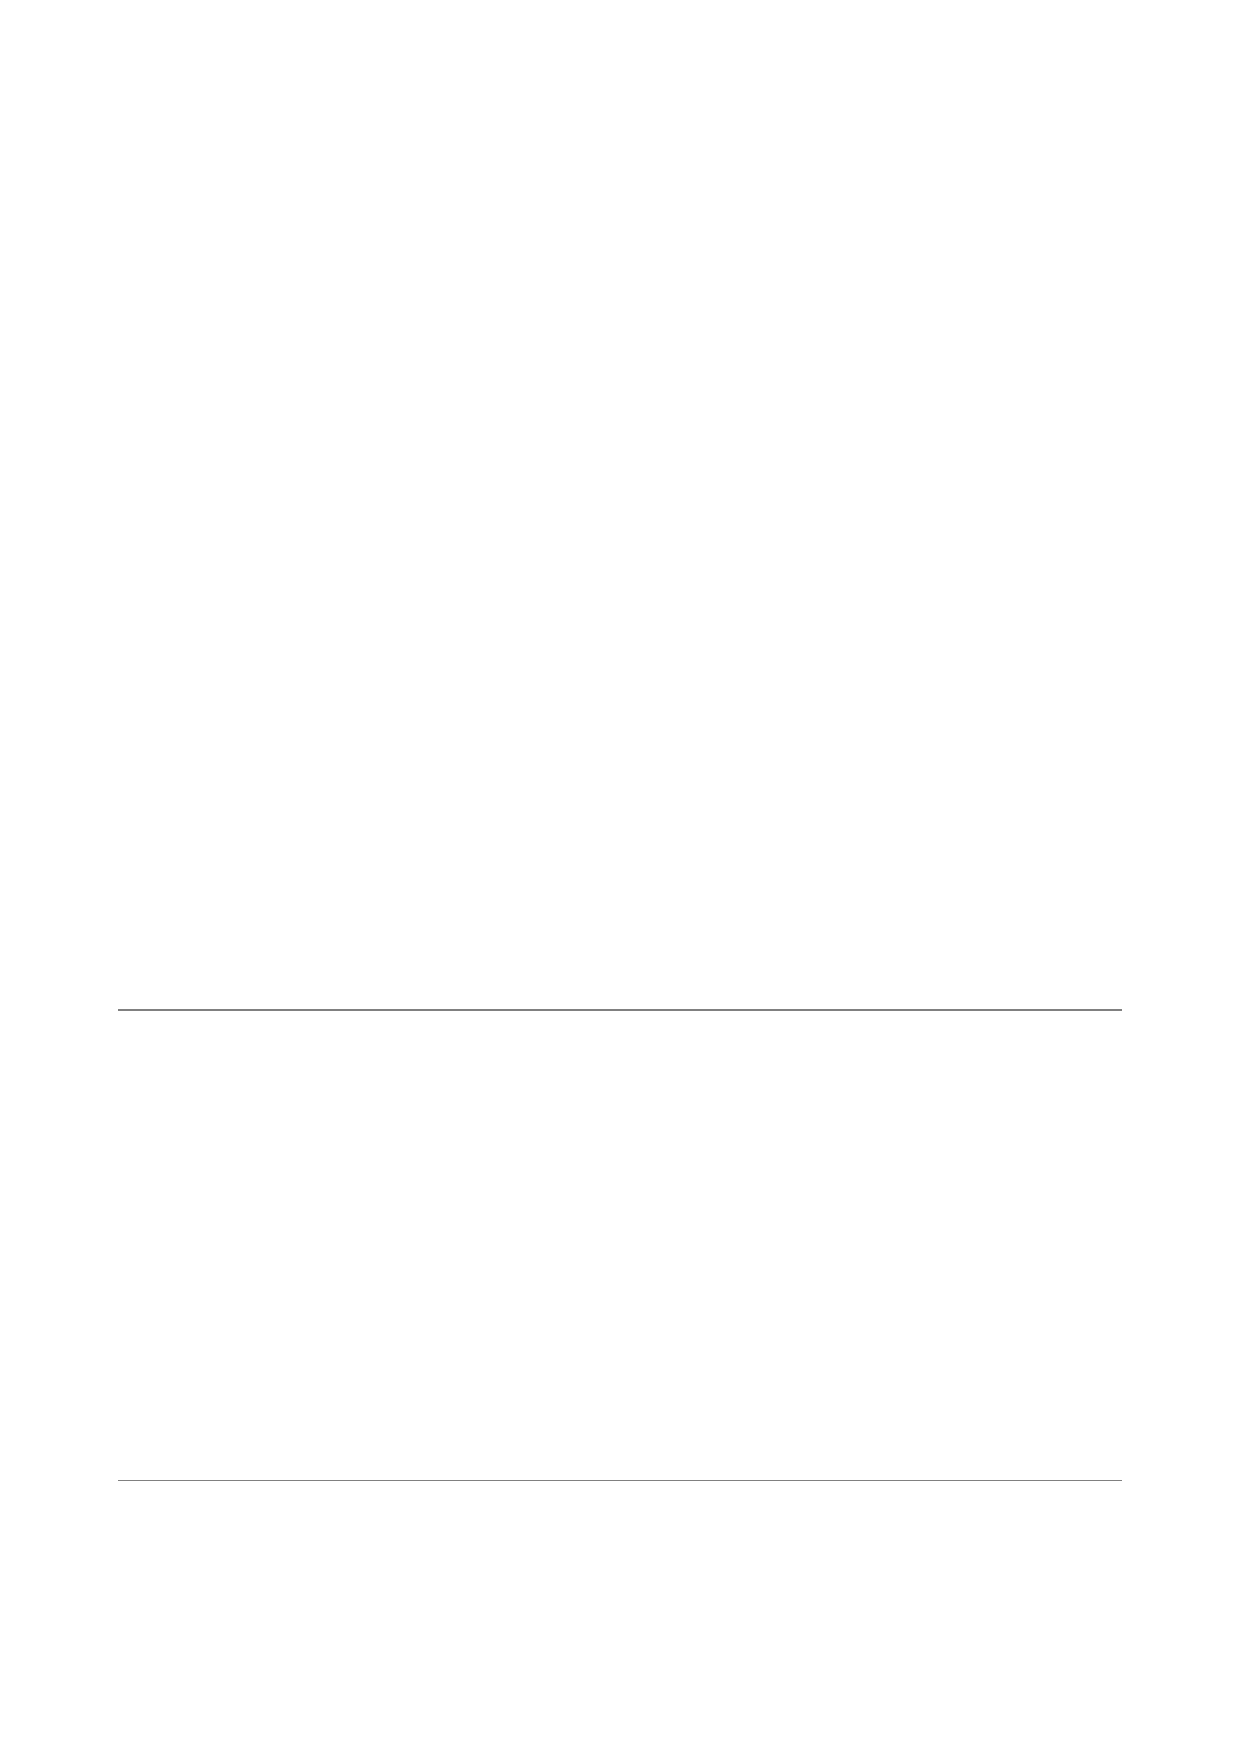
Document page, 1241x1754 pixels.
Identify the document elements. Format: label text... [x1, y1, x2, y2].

subtitle ✔ prototype [118, 1254, 1122, 1290]
subtitle ❌ Если ты пишешь: [118, 545, 1122, 579]
text — constructor исчезает. [118, 644, 1122, 673]
subtitle ЗАПОМНИ НАВСЕГДА: [118, 299, 1122, 357]
text — объект, который станет прототипом (__proto__) у всех объектов, созданных через new. [118, 1303, 1122, 1333]
subtitle 🟩 2. ДВА ВАЖНЫХ СВОЙСТВА У ФУНКЦИЙ [118, 1064, 1122, 1179]
text — constructor остаётся. [118, 483, 1122, 512]
text Наследует от F.prototype, создан конструктором F. [118, 167, 1122, 197]
subtitle ✔ __proto__ [118, 1367, 1122, 1403]
text Цепочка выглядит так: [118, 894, 1122, 923]
subtitle ✔ Если ты пишешь: [118, 384, 1122, 417]
subtitle 3) new F() [118, 118, 1122, 154]
subtitle 1. ПРОТОТИПНОЕ НАСЛЕДОВАНИЕ В JS [118, 717, 1122, 832]
text User.prototype = { ... } [118, 591, 1122, 615]
text Каждый объект имеет прототип (__proto__), от которого наследует свойства. [118, 844, 1122, 875]
text — прототип самой функции (функция тоже объект); обычно это Function.prototype. [118, 1416, 1122, 1447]
text obj → obj.__proto__ → obj.__proto__.__proto__ → ... → null [118, 942, 1122, 966]
text У функции есть: [118, 1192, 1122, 1221]
text User.prototype.sayHi = ... [118, 430, 1122, 453]
